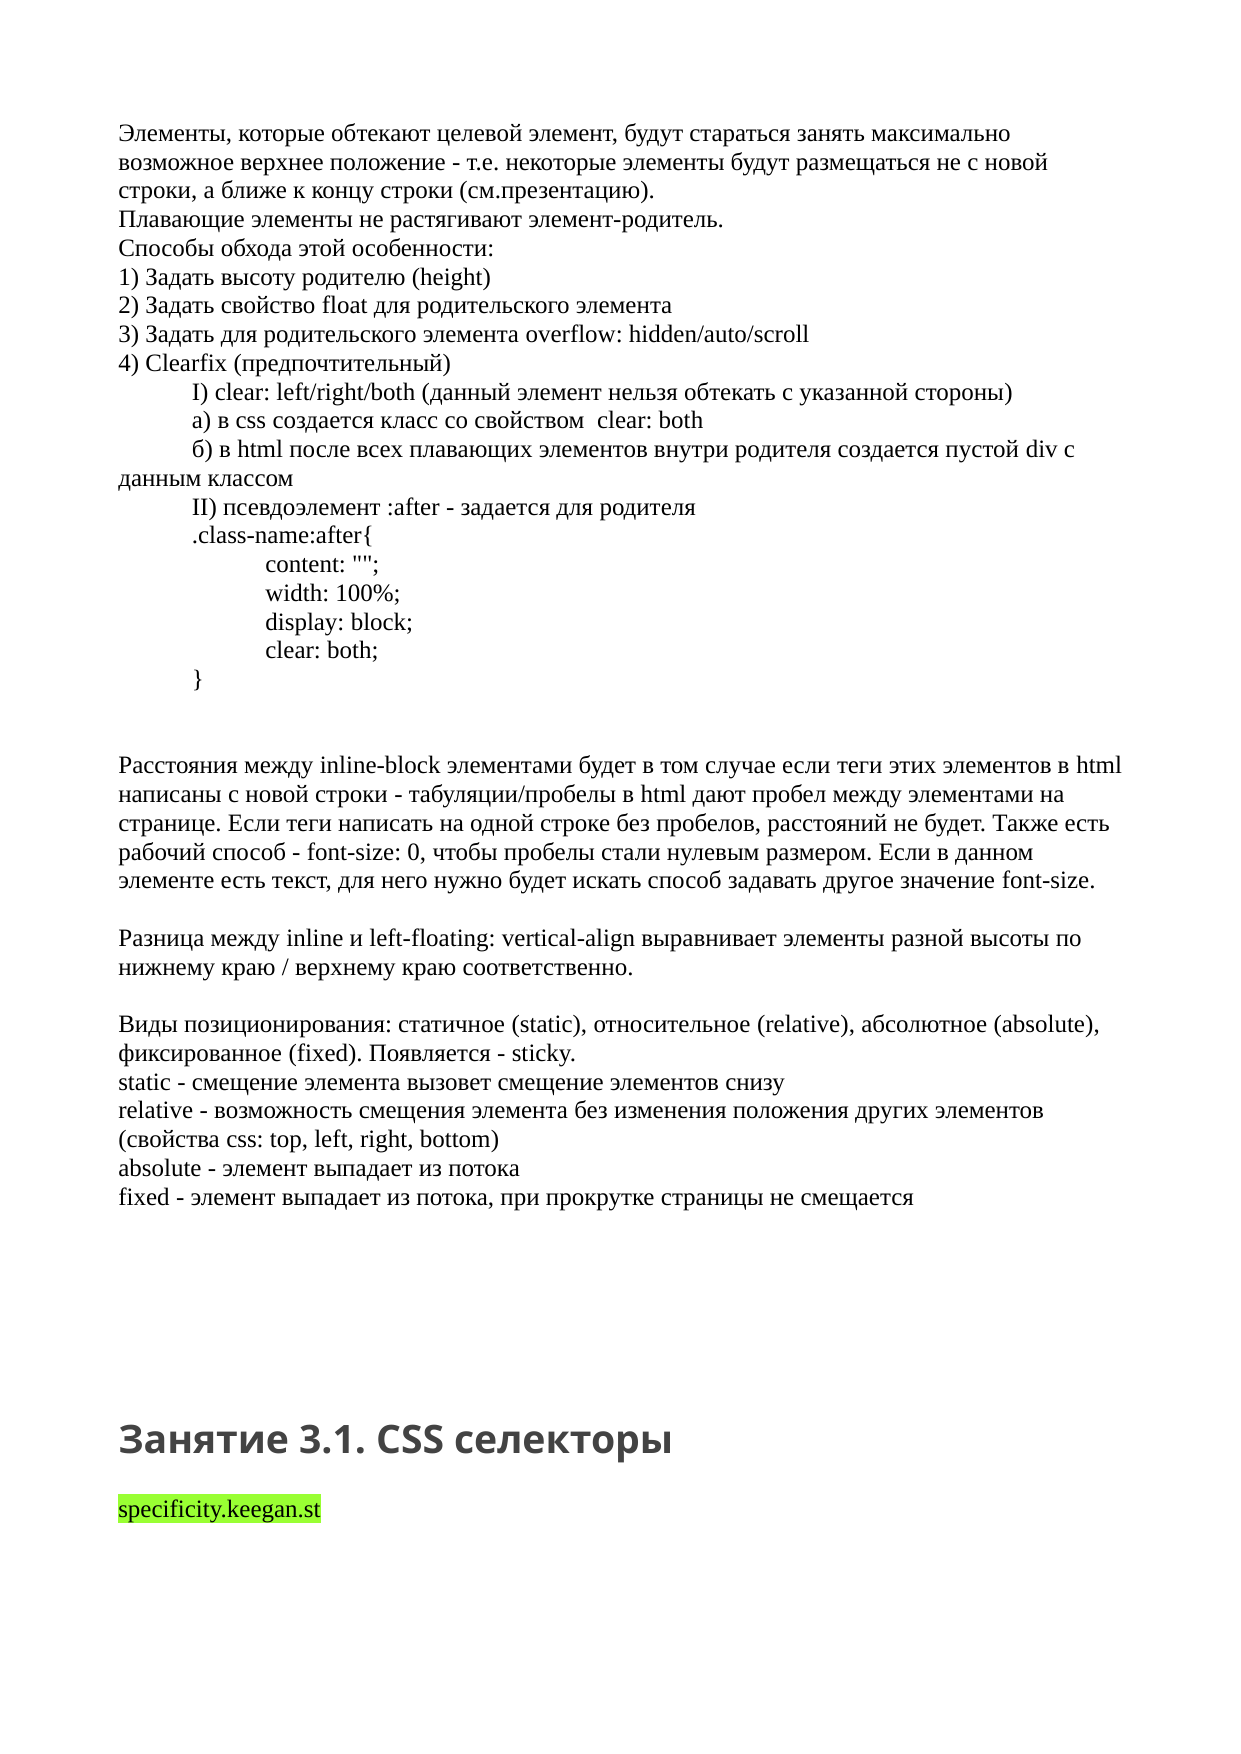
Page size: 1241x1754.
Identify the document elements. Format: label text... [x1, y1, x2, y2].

text specificity.keegan.st [118, 1494, 1122, 1523]
text Элементы, которые обтекают целевой элемент, будут стараться занять максимально возможное верхнее положение - т.е. некоторые элементы будут размещаться не с новой строки, а ближе к концу строки (см.презентацию). [118, 118, 1122, 204]
text б) в html после всех плавающих элементов внутри родителя создается пустой div с данным классом [118, 434, 1122, 492]
text content: ""; [118, 549, 1122, 578]
text .class-name:after{ [118, 521, 1122, 549]
text I) clear: left/right/both (данный элемент нельзя обтекать с указанной стороны) [118, 377, 1122, 406]
text relative - возможность смещения элемента без изменения положения других элементов (свойства css: top, left, right, bottom) [118, 1096, 1122, 1153]
text Виды позиционирования: статичное (static), относительное (relative), абсолютное (absolute), фиксированное (fixed). Появляется - sticky. [118, 1009, 1122, 1067]
text Способы обхода этой особенности: [118, 233, 1122, 262]
text clear: both; [118, 636, 1122, 664]
text } [118, 664, 1122, 693]
text 2) Задать свойство float для родительского элемента [118, 291, 1122, 319]
text width: 100%; [118, 578, 1122, 607]
text display: block; [118, 607, 1122, 636]
text Разница между inline и left-floating: vertical-align выравнивает элементы разной высоты по нижнему краю / верхнему краю соответственно. [118, 923, 1122, 981]
text 4) Clearfix (предпочтительный) [118, 348, 1122, 377]
text fixed - элемент выпадает из потока, при прокрутке страницы не смещается [118, 1182, 1122, 1211]
text static - смещение элемента вызовет смещение элементов снизу [118, 1067, 1122, 1096]
text 1) Задать высоту родителю (height) [118, 262, 1122, 291]
text а) в css создается класс со свойством clear: both [118, 406, 1122, 434]
text absolute - элемент выпадает из потока [118, 1153, 1122, 1182]
text II) псевдоэлемент :after - задается для родителя [118, 492, 1122, 521]
text Занятие 3.1. CSS селекторы [118, 1412, 1122, 1465]
text 3) Задать для родительского элемента overflow: hidden/auto/scroll [118, 319, 1122, 348]
text Плавающие элементы не растягивают элемент-родитель. [118, 204, 1122, 233]
text Расстояния между inline-block элементами будет в том случае если теги этих элементов в html написаны с новой строки - табуляции/пробелы в html дают пробел между элементами на странице. Если теги написать на одной строке без пробелов, расстояний не будет. Также есть рабочий способ - font-size: 0, чтобы пробелы стали нулевым размером. Если в данном элементе есть текст, для него нужно будет искать способ задавать другое значение font-size. [118, 751, 1122, 894]
